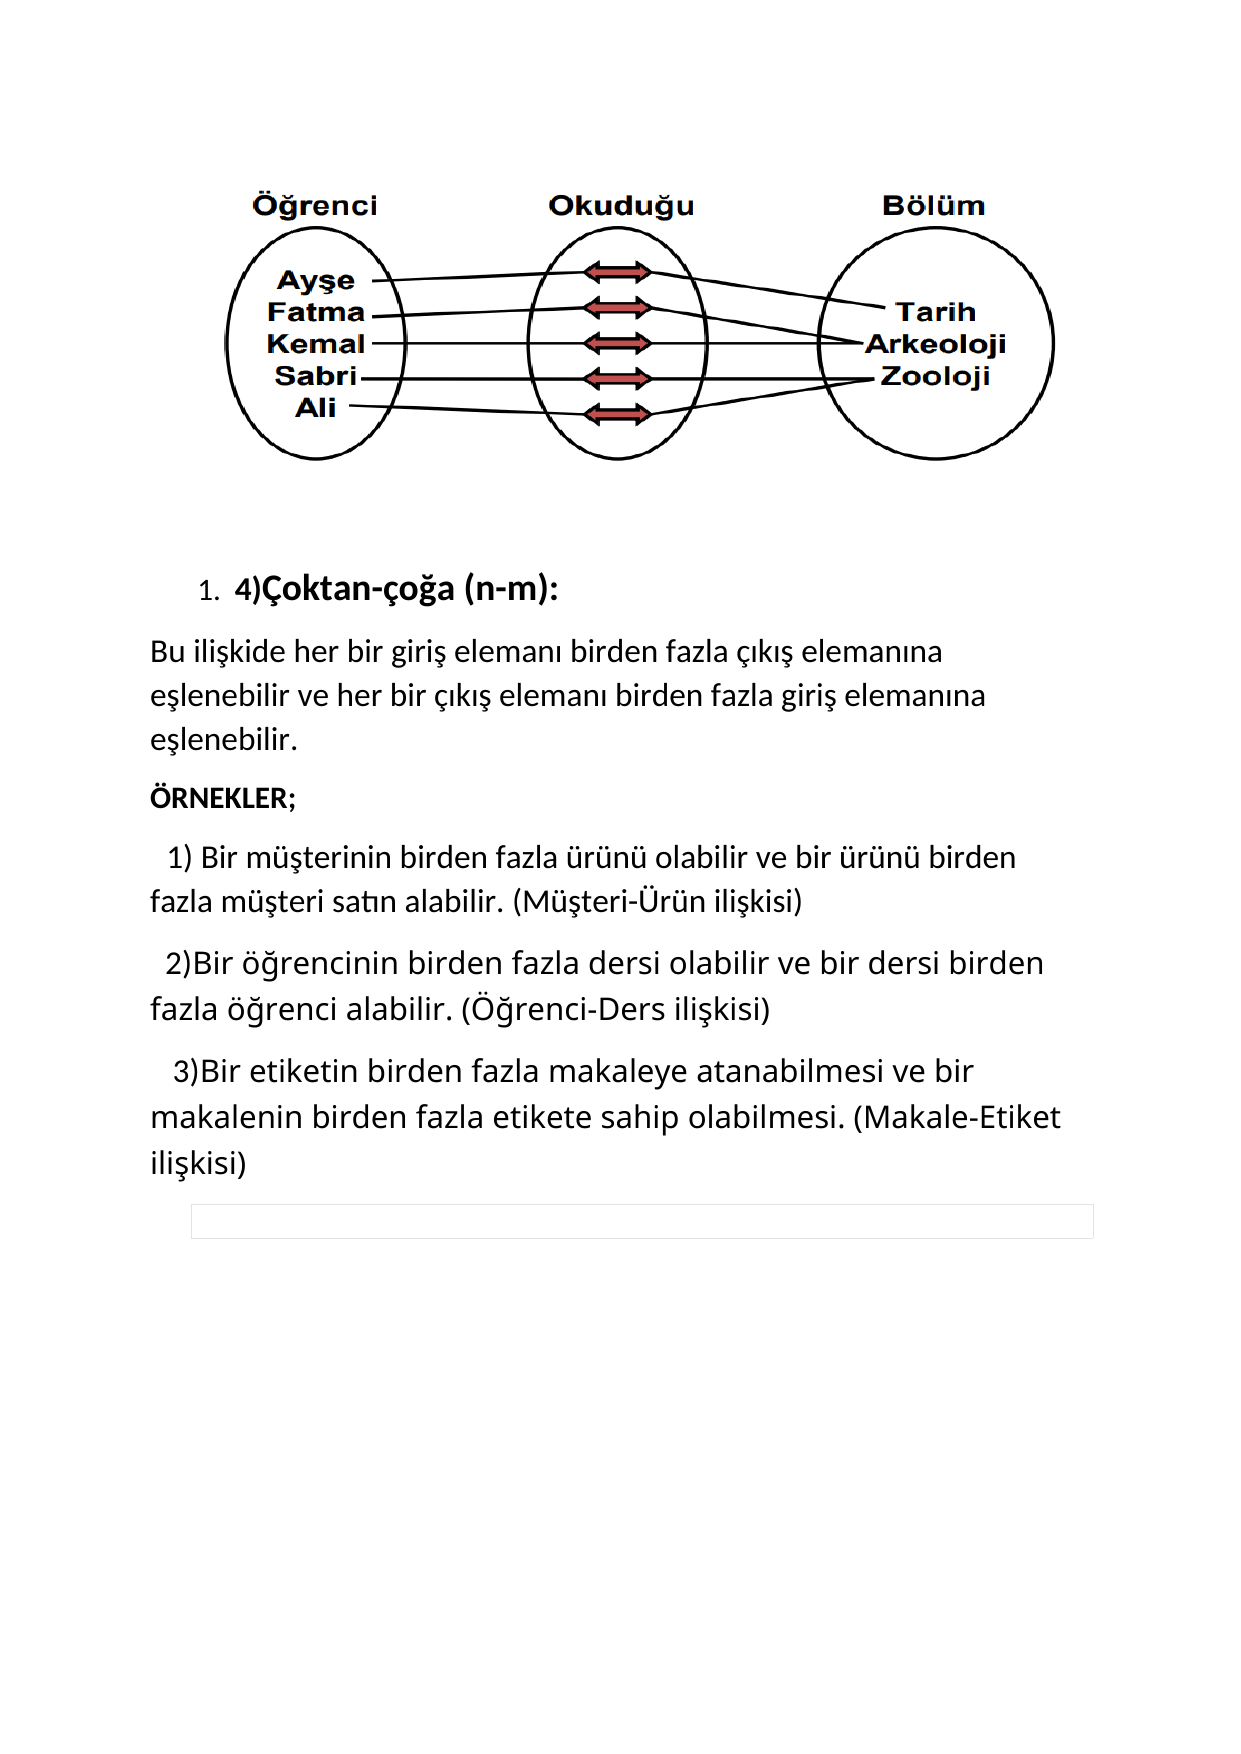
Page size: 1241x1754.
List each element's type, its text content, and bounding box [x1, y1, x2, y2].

text Bu ilişkide her bir giriş elemanı birden fazla çıkış elemanına eşlenebilir ve her bir çıkış elemanı birden fazla giriş elemanına eşlenebilir. [150, 630, 1090, 759]
text 2)Bir öğrencinin birden fazla dersi olabilir ve bir dersi birden fazla öğrenci alabilir. (Öğrenci-Ders ilişkisi) [150, 941, 1090, 1029]
text 3)Bir etiketin birden fazla makaleye atanabilmesi ve bir makalenin birden fazla etikete sahip olabilmesi. (Makale-Etiket ilişkisi) [150, 1049, 1090, 1184]
list 4)Çoktan-çoğa (n-m): [197, 564, 1090, 610]
text 1) Bir müşterinin birden fazla ürünü olabilir ve bir ürünü birden fazla müşteri satın alabilir. (Müşteri-Ürün ilişkisi) [150, 836, 1090, 921]
text ÖRNEKLER; [150, 778, 1090, 817]
picture [168, 178, 1108, 469]
